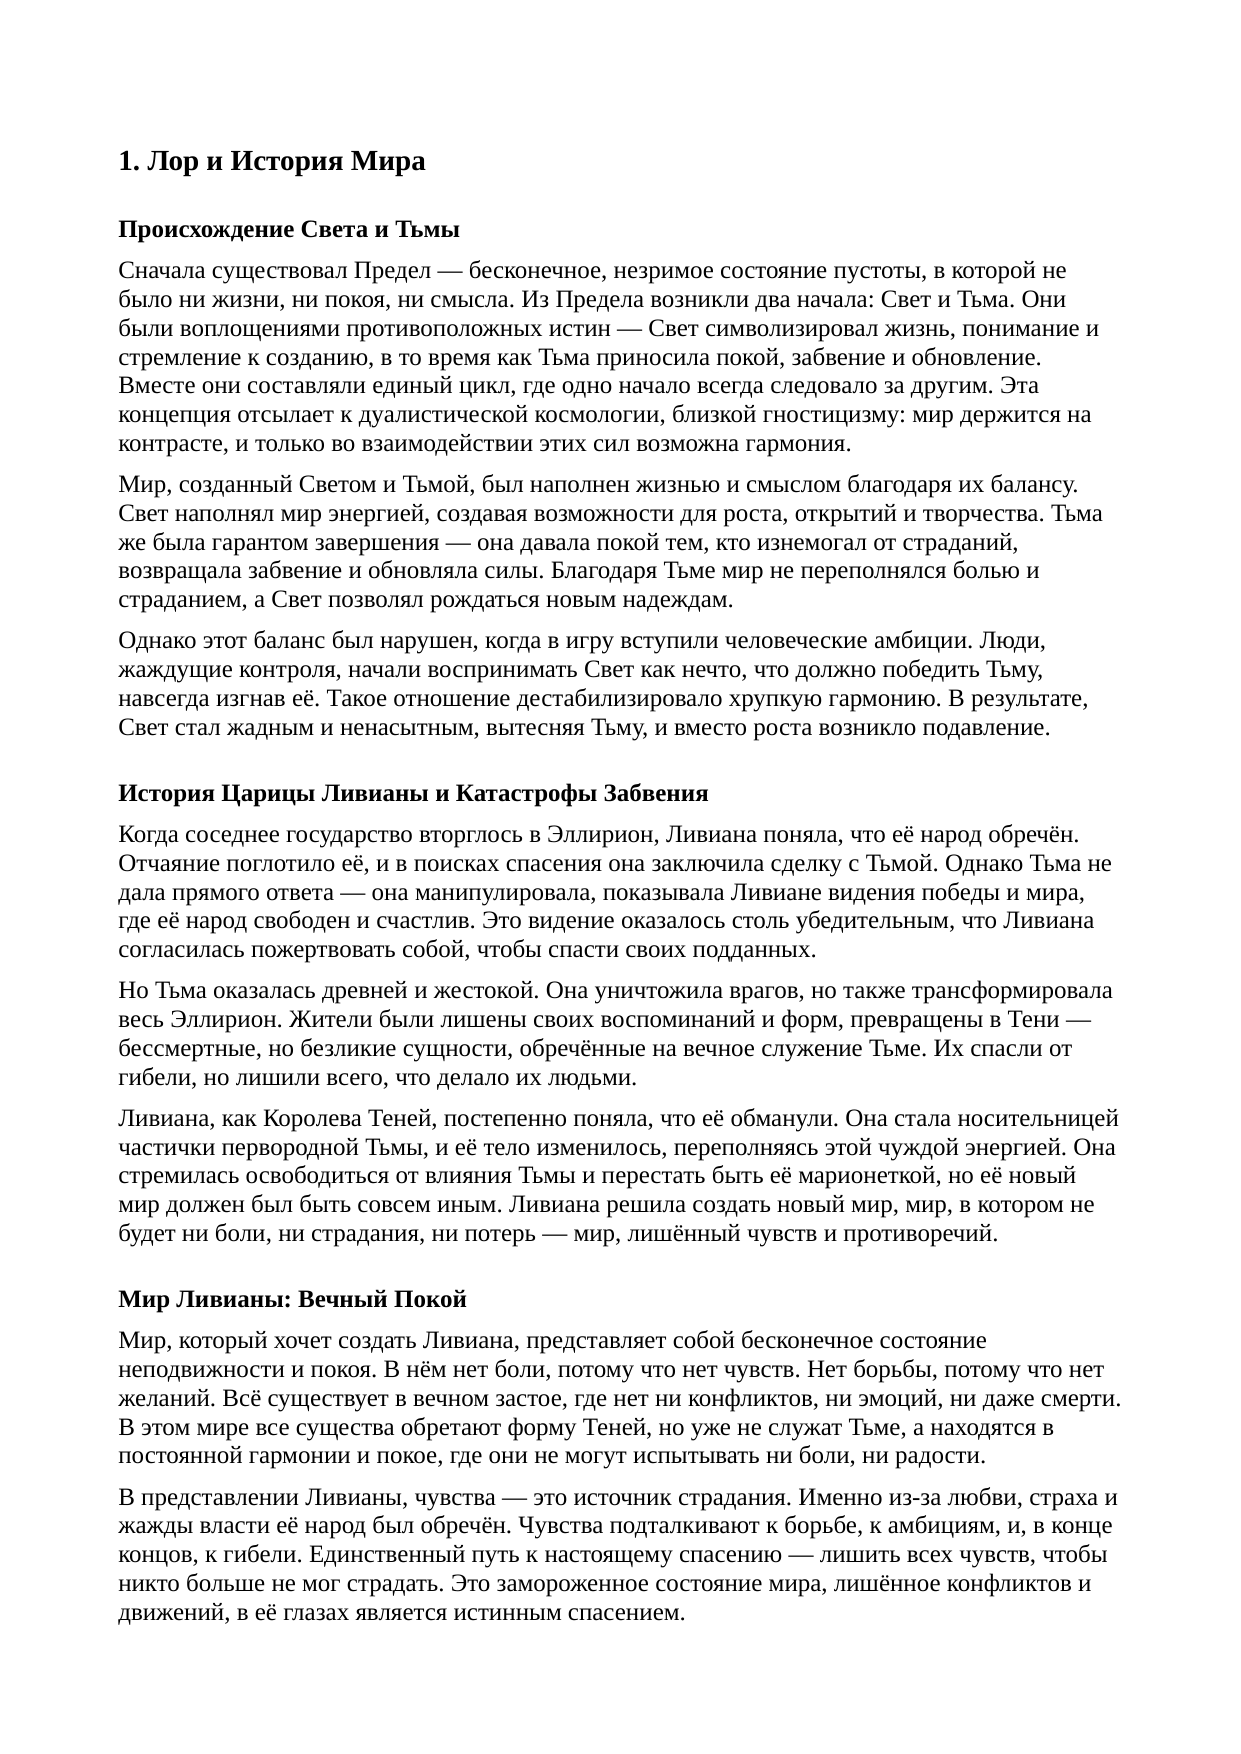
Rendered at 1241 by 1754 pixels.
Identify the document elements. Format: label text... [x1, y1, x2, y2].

text Но Тьма оказалась древней и жестокой. Она уничтожила врагов, но также трансформировала весь Эллирион. Жители были лишены своих воспоминаний и форм, превращены в Тени — бессмертные, но безликие сущности, обречённые на вечное служение Тьме. Их спасли от гибели, но лишили всего, что делало их людьми. [118, 975, 1122, 1090]
text Когда соседнее государство вторглось в Эллирион, Ливиана поняла, что её народ обречён. Отчаяние поглотило её, и в поисках спасения она заключила сделку с Тьмой. Однако Тьма не дала прямого ответа — она манипулировала, показывала Ливиане видения победы и мира, где её народ свободен и счастлив. Это видение оказалось столь убедительным, что Ливиана согласилась пожертвовать собой, чтобы спасти своих подданных. [118, 819, 1122, 963]
subtitle Мир Ливианы: Вечный Покой [118, 1284, 1122, 1313]
text Мир, который хочет создать Ливиана, представляет собой бесконечное состояние неподвижности и покоя. В нём нет боли, потому что нет чувств. Нет борьбы, потому что нет желаний. Всё существует в вечном застое, где нет ни конфликтов, ни эмоций, ни даже смерти. В этом мире все существа обретают форму Теней, но уже не служат Тьме, а находятся в постоянной гармонии и покое, где они не могут испытывать ни боли, ни радости. [118, 1325, 1122, 1469]
subtitle История Царицы Ливианы и Катастрофы Забвения [118, 778, 1122, 807]
text Однако этот баланс был нарушен, когда в игру вступили человеческие амбиции. Люди, жаждущие контроля, начали воспринимать Свет как нечто, что должно победить Тьму, навсегда изгнав её. Такое отношение дестабилизировало хрупкую гармонию. В результате, Свет стал жадным и ненасытным, вытесняя Тьму, и вместо роста возникло подавление. [118, 625, 1122, 740]
text Мир, созданный Светом и Тьмой, был наполнен жизнью и смыслом благодаря их балансу. Свет наполнял мир энергией, создавая возможности для роста, открытий и творчества. Тьма же была гарантом завершения — она давала покой тем, кто изнемогал от страданий, возвращала забвение и обновляла силы. Благодаря Тьме мир не переполнялся болью и страданием, а Свет позволял рождаться новым надеждам. [118, 469, 1122, 613]
text В представлении Ливианы, чувства — это источник страдания. Именно из-за любви, страха и жажды власти её народ был обречён. Чувства подталкивают к борьбе, к амбициям, и, в конце концов, к гибели. Единственный путь к настоящему спасению — лишить всех чувств, чтобы никто больше не мог страдать. Это замороженное состояние мира, лишённое конфликтов и движений, в её глазах является истинным спасением. [118, 1482, 1122, 1625]
subtitle Происхождение Света и Тьмы [118, 214, 1122, 243]
subtitle 1. Лор и История Мира [118, 143, 1122, 177]
text Ливиана, как Королева Теней, постепенно поняла, что её обманули. Она стала носительницей частички первородной Тьмы, и её тело изменилось, переполняясь этой чуждой энергией. Она стремилась освободиться от влияния Тьмы и перестать быть её марионеткой, но её новый мир должен был быть совсем иным. Ливиана решила создать новый мир, мир, в котором не будет ни боли, ни страдания, ни потерь — мир, лишённый чувств и противоречий. [118, 1103, 1122, 1247]
text Сначала существовал Предел — бесконечное, незримое состояние пустоты, в которой не было ни жизни, ни покоя, ни смысла. Из Предела возникли два начала: Свет и Тьма. Они были воплощениями противоположных истин — Свет символизировал жизнь, понимание и стремление к созданию, в то время как Тьма приносила покой, забвение и обновление. Вместе они составляли единый цикл, где одно начало всегда следовало за другим. Эта концепция отсылает к дуалистической космологии, близкой гностицизму: мир держится на контрасте, и только во взаимодействии этих сил возможна гармония. [118, 255, 1122, 457]
